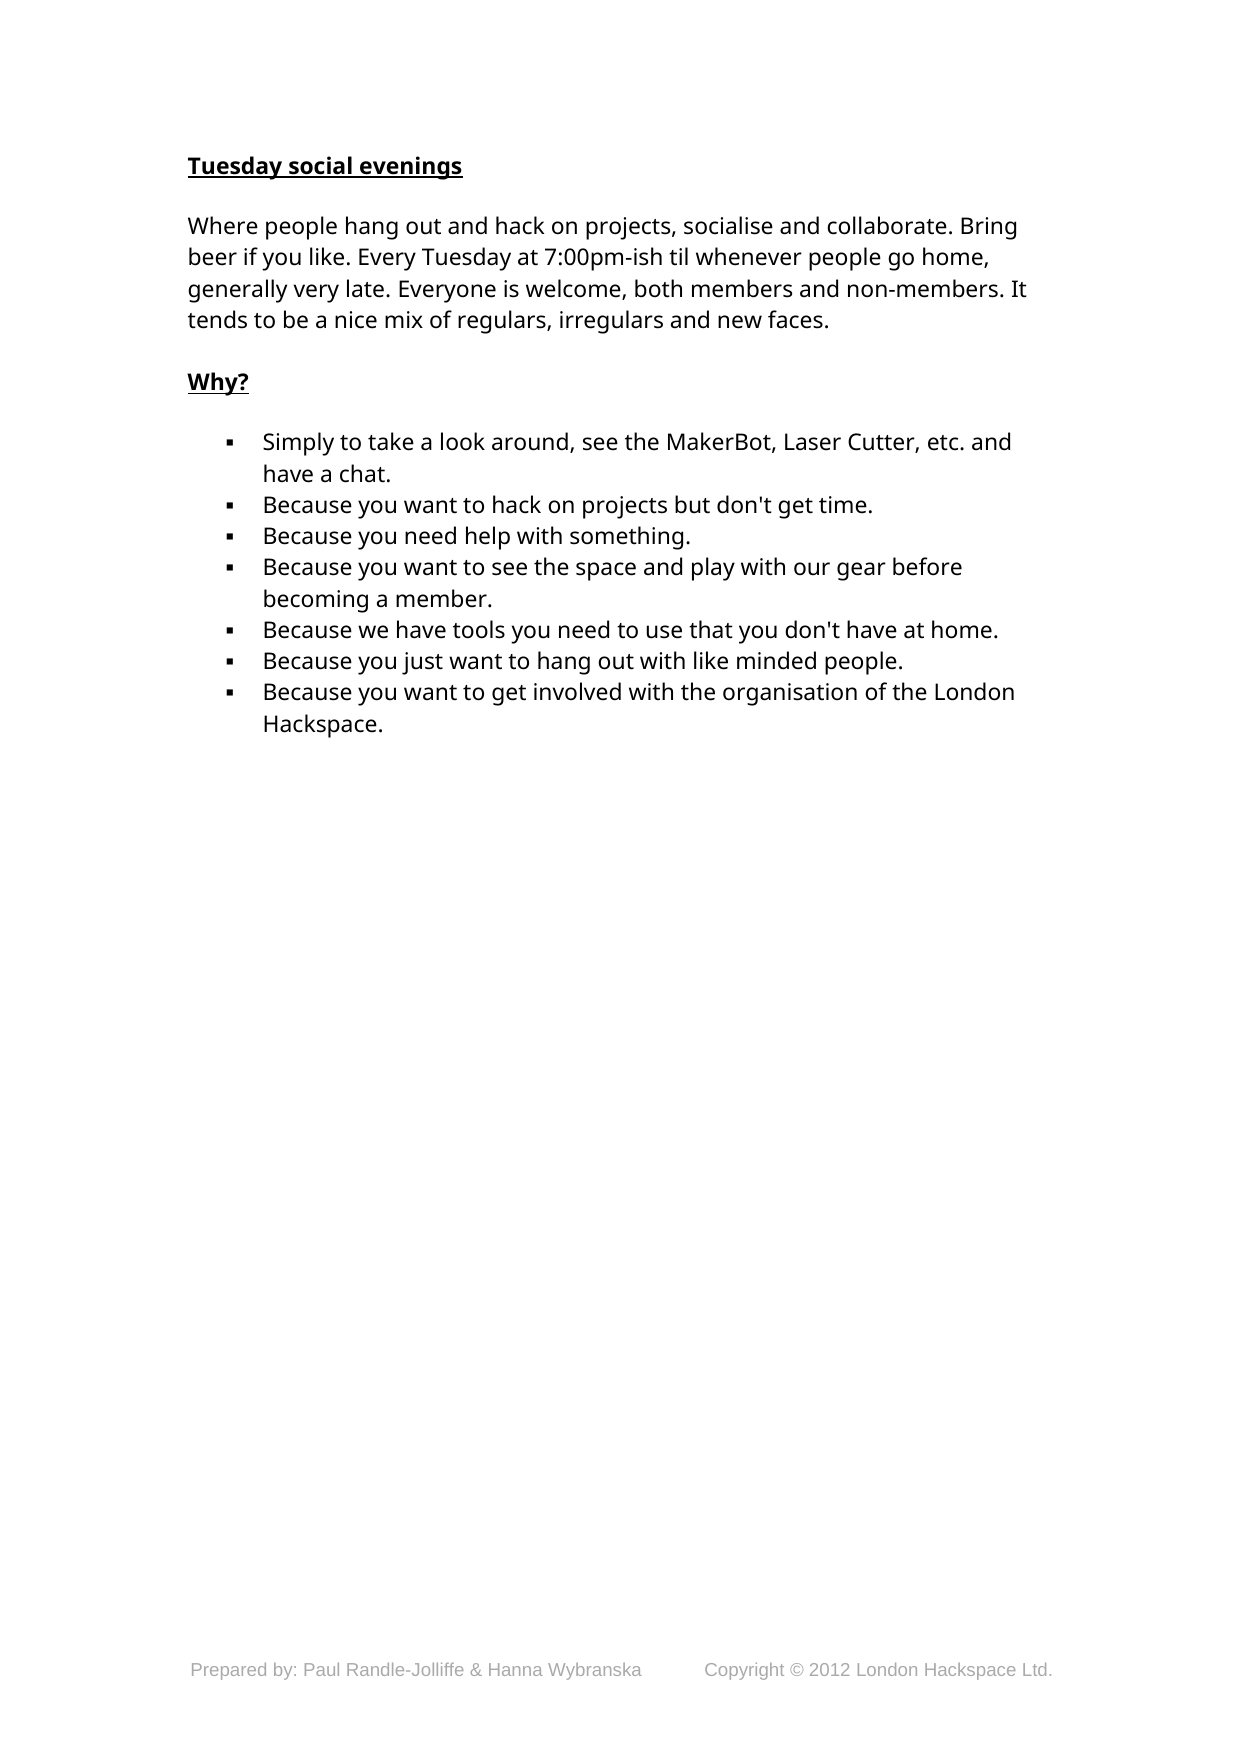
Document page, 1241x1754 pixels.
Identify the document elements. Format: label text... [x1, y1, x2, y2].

list Because you need help with something. [225, 520, 1053, 551]
list Because you just want to hang out with like minded people. [225, 645, 1053, 676]
list Because you want to see the space and play with our gear before becoming a member. [225, 551, 1053, 614]
list Simply to take a look around, see the MakerBot, Laser Cutter, etc. and have a chat. [225, 426, 1053, 489]
list Because you want to get involved with the organisation of the London Hackspace. [225, 676, 1053, 739]
text Where people hang out and hack on projects, socialise and collaborate. Bring beer if you like. Every Tuesday at 7:00pm-ish til whenever people go home, generally very late. Everyone is welcome, both members and non-members. It tends to be a nice mix of regulars, irregulars and new faces. [187, 210, 1053, 335]
text Why? [187, 366, 1053, 397]
list Because we have tools you need to use that you don't have at home. [225, 614, 1053, 645]
text Tuesday social evenings [187, 150, 1053, 181]
list Because you want to hack on projects but don't get time. [225, 489, 1053, 520]
